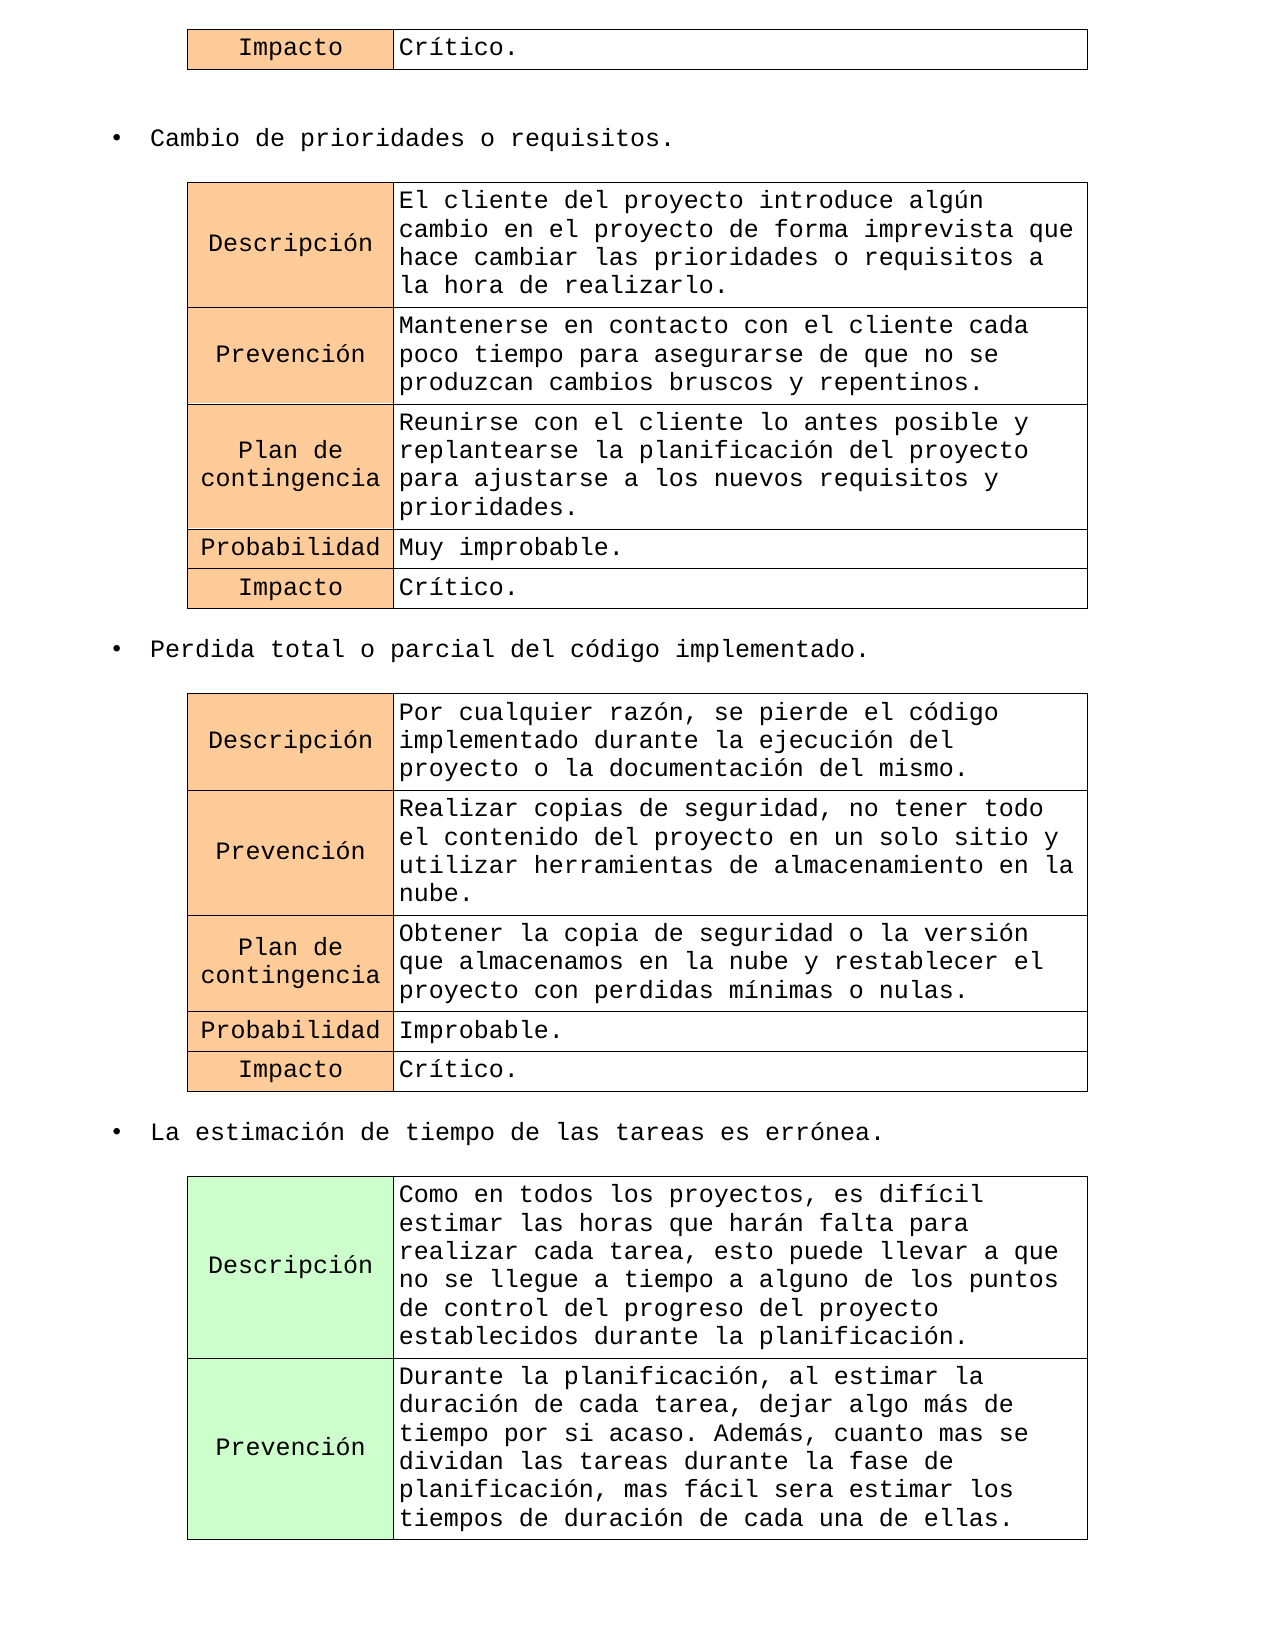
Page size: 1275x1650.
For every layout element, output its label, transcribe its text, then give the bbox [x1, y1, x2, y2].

table_cell Plan de contingencia [188, 405, 393, 528]
table_cell Muy improbable. [394, 530, 1087, 568]
table_header Por cualquier razón, se pierde el código implementado durante la ejecución del proyecto o la documentación del mismo. [394, 694, 1087, 790]
table_cell Realizar copias de seguridad, no tener todo el contenido del proyecto en un solo sitio y utilizar herramientas de almacenamiento en la nube. [394, 791, 1087, 915]
table_cell Crítico. [394, 569, 1087, 608]
table_cell Prevención [188, 1359, 393, 1539]
table_cell Crítico. [394, 1052, 1087, 1091]
table_cell Reunirse con el cliente lo antes posible y replantearse la planificación del proyecto para ajustarse a los nuevos requisitos y prioridades. [394, 405, 1087, 528]
table_header Descripción [188, 694, 393, 790]
table_cell Impacto [188, 1052, 393, 1091]
table_header Como en todos los proyectos, es difícil estimar las horas que harán falta para realizar cada tarea, esto puede llevar a que no se llegue a tiempo a alguno de los puntos de control del progreso del proyecto establecidos durante la planificación. [394, 1177, 1087, 1358]
table_cell Plan de contingencia [188, 916, 393, 1011]
table_cell Prevención [188, 791, 393, 915]
table_cell Mantenerse en contacto con el cliente cada poco tiempo para asegurarse de que no se produzcan cambios bruscos y repentinos. [394, 308, 1087, 403]
table_cell Probabilidad [188, 530, 393, 568]
table_cell Improbable. [394, 1012, 1087, 1051]
table_header El cliente del proyecto introduce algún cambio en el proyecto de forma imprevista que hace cambiar las prioridades o requisitos a la hora de realizarlo. [394, 183, 1087, 307]
list La estimación de tiempo de las tareas es errónea. [112, 1119, 1200, 1148]
table_header Descripción [188, 1177, 393, 1358]
list Cambio de prioridades o requisitos. [112, 125, 1200, 154]
table_cell Crítico. [394, 30, 1087, 69]
table_cell Durante la planificación, al estimar la duración de cada tarea, dejar algo más de tiempo por si acaso. Además, cuanto mas se dividan las tareas durante la fase de planificación, mas fácil sera estimar los tiempos de duración de cada una de ellas. [394, 1359, 1087, 1539]
table_cell Probabilidad [188, 1012, 393, 1051]
table_cell Prevención [188, 308, 393, 403]
table_header Descripción [188, 183, 393, 307]
list Perdida total o parcial del código implementado. [112, 637, 1200, 665]
table_cell Impacto [188, 569, 393, 608]
table_cell Obtener la copia de seguridad o la versión que almacenamos en la nube y restablecer el proyecto con perdidas mínimas o nulas. [394, 916, 1087, 1011]
table_cell Impacto [188, 30, 393, 69]
